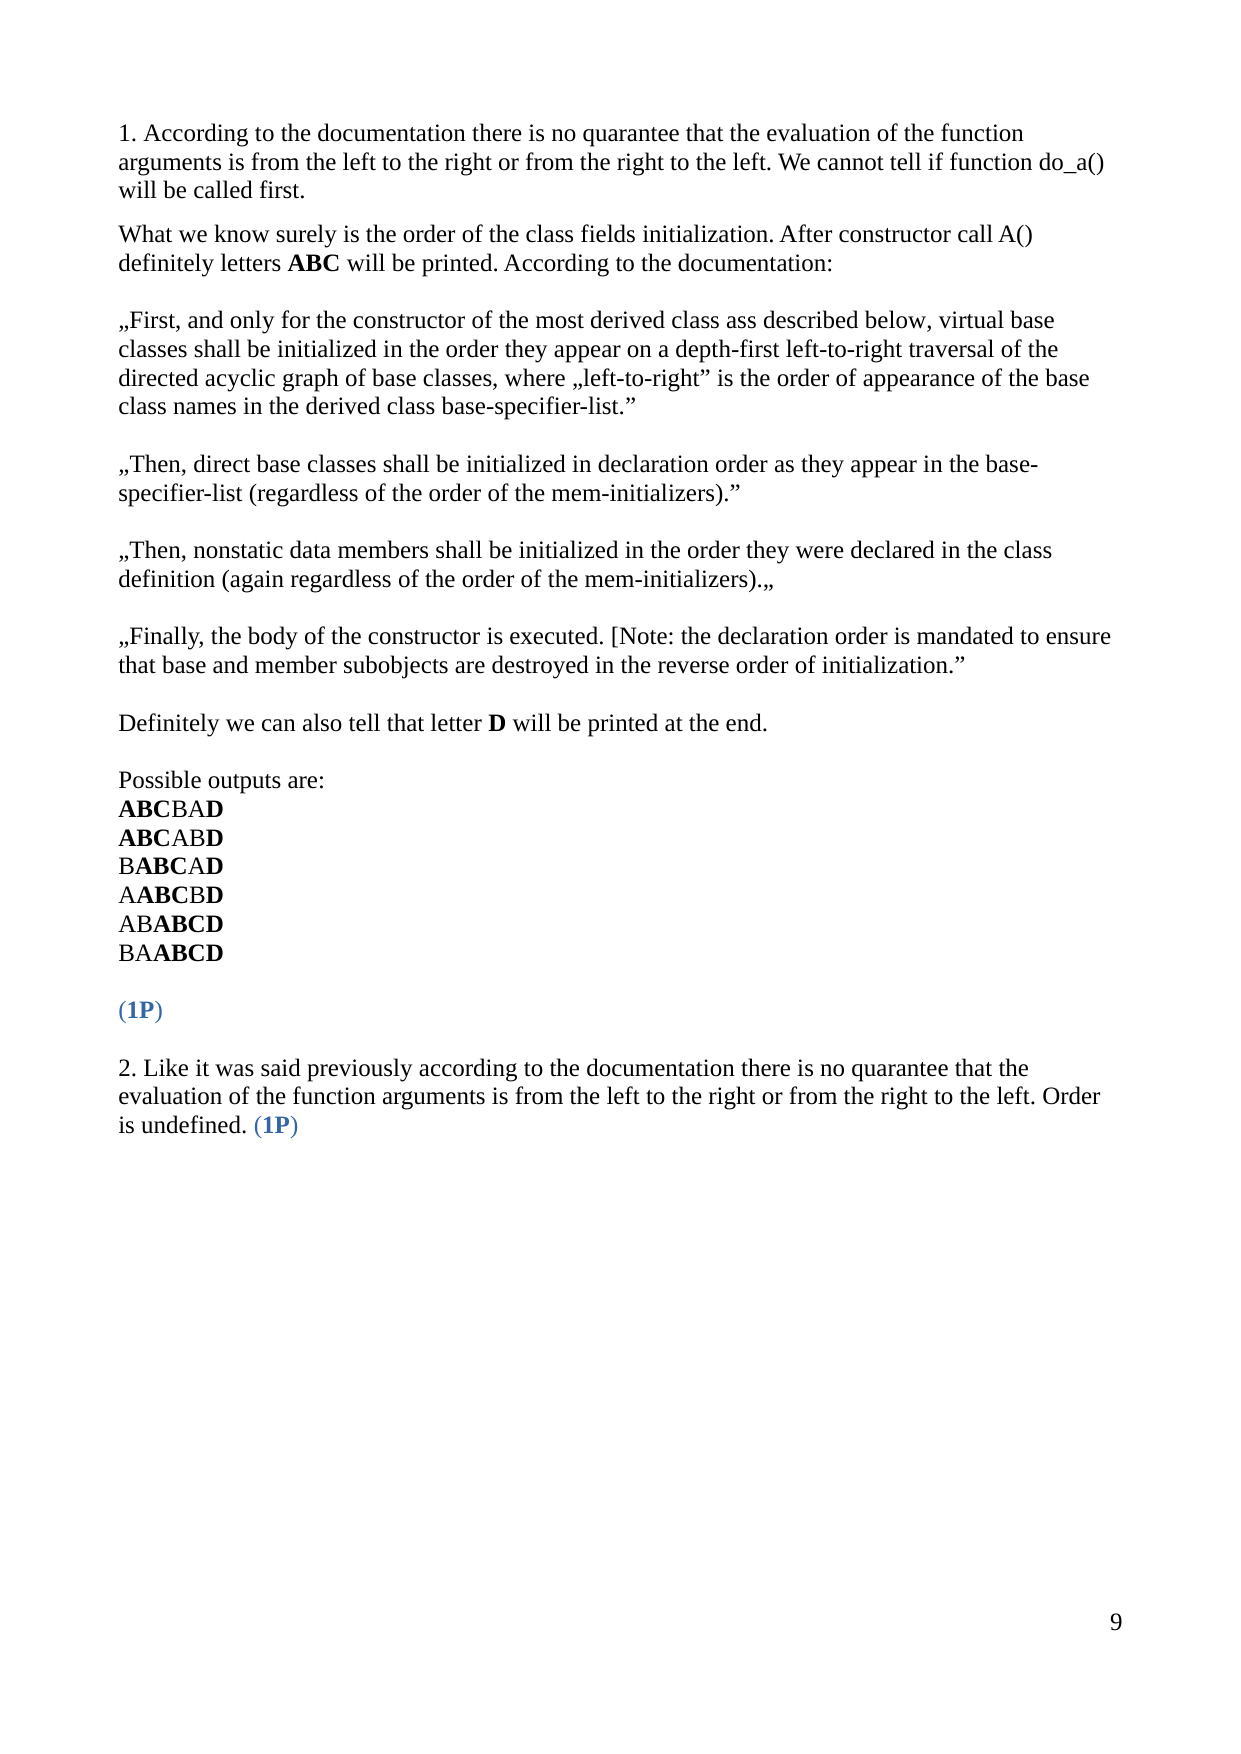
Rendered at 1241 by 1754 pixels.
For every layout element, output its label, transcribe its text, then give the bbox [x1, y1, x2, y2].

text 1. According to the documentation there is no quarantee that the evaluation of the function arguments is from the left to the right or from the right to the left. We cannot tell if function do_a() will be called first. [118, 118, 1122, 204]
text What we know surely is the order of the class fields initialization. After constructor call A() definitely letters ABC will be printed. According to the documentation: „First, and only for the constructor of the most derived class ass described below, virtual base classes shall be initialized in the order they appear on a depth-first left-to-right traversal of the directed acyclic graph of base classes, where „left-to-right” is the order of appearance of the base class names in the derived class base-specifier-list.” „Then, direct base classes shall be initialized in declaration order as they appear in the base-specifier-list (regardless of the order of the mem-initializers).” „Then, nonstatic data members shall be initialized in the order they were declared in the class definition (again regardless of the order of the mem-initializers).„ „Finally, the body of the constructor is executed. [Note: the declaration order is mandated to ensure that base and member subobjects are destroyed in the reverse order of initialization.” Definitely we can also tell that letter D will be printed at the end. Possible outputs are: ABCBAD ABCABD BABCAD AABCBD ABABCD BAABCD (1P) 2. Like it was said previously according to the documentation there is no quarantee that the evaluation of the function arguments is from the left to the right or from the right to the left. Order is undefined. (1P) [118, 219, 1122, 1139]
